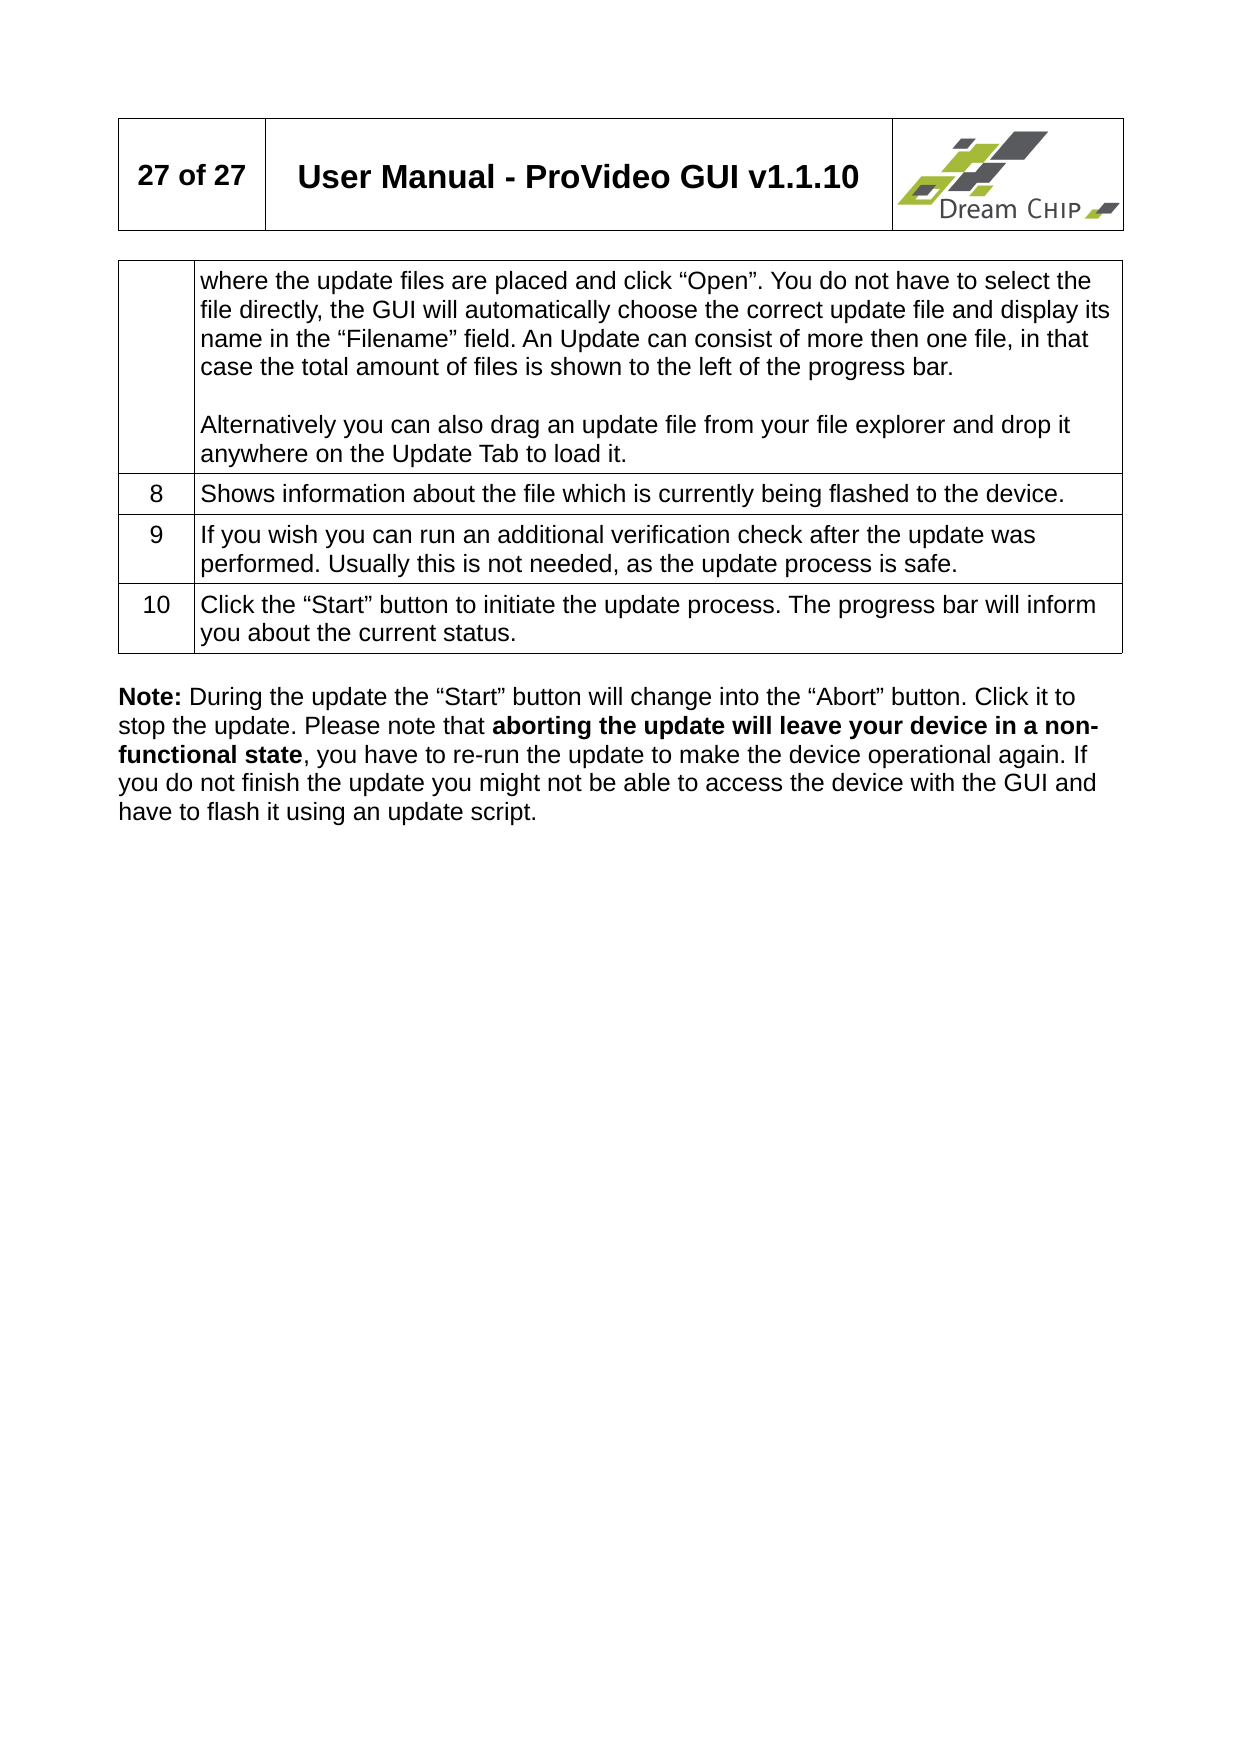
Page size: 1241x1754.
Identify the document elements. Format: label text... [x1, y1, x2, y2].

table_cell 9 [119, 515, 194, 583]
table_cell 8 [119, 474, 194, 514]
table_cell If you wish you can run an additional verification check after the update was performed. Usually this is not needed, as the update process is safe. [195, 515, 1122, 583]
table_cell Shows information about the file which is currently being flashed to the device. [195, 474, 1122, 514]
picture [897, 130, 1120, 220]
text Note: During the update the “Start” button will change into the “Abort” button. Click it to stop the update. Please note that aborting the update will leave your device in a non-functional state, you have to re-run the update to make the device operational again. If you do not finish the update you might not be able to access the device with the GUI and have to flash it using an update script. [118, 682, 1122, 826]
table_cell where the update files are placed and click “Open”. You do not have to select the file directly, the GUI will automatically choose the correct update file and display its name in the “Filename” field. An Update can consist of more then one file, in that case the total amount of files is shown to the left of the progress bar. Alternatively you can also drag an update file from your file explorer and drop it anywhere on the Update Tab to load it. [195, 261, 1122, 473]
table_cell Click the “Start” button to initiate the update process. The progress bar will inform you about the current status. [195, 584, 1122, 653]
table_cell [119, 261, 194, 473]
table_cell 10 [119, 584, 194, 653]
